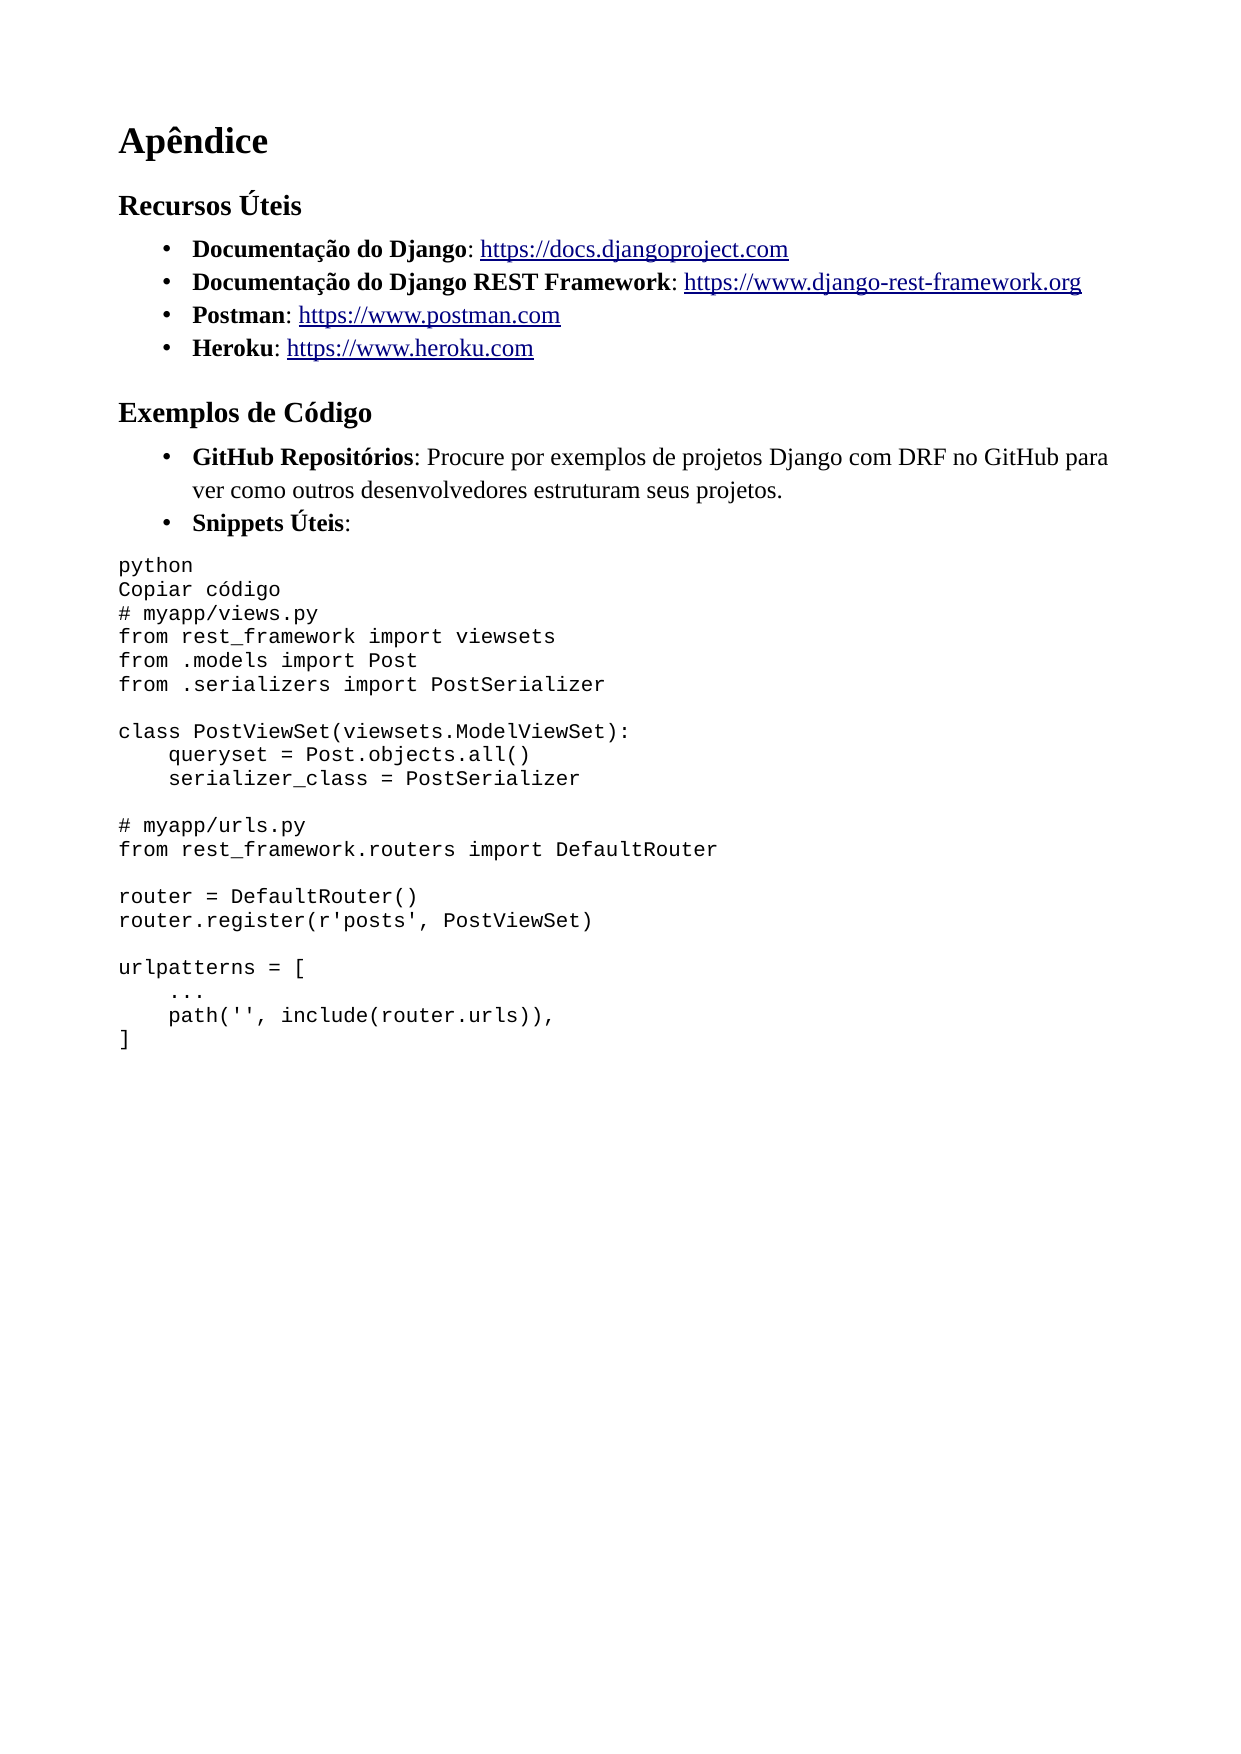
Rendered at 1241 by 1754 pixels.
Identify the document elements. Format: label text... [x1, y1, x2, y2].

text # myapp/urls.py [118, 815, 1122, 839]
list Documentação do Django REST Framework: https://www.django-rest-framework.org [162, 267, 1122, 296]
text from .serializers import PostSerializer [118, 673, 1122, 697]
list GitHub Repositórios: Procure por exemplos de projetos Django com DRF no GitHub para ver como outros desenvolvedores estruturam seus projetos. [162, 442, 1122, 503]
text # myapp/views.py [118, 603, 1122, 626]
subtitle Exemplos de Código [118, 396, 1122, 429]
list Snippets Úteis: [162, 508, 1122, 536]
text ... [118, 981, 1122, 1004]
subtitle Recursos Úteis [118, 188, 1122, 222]
text ] [118, 1028, 1122, 1052]
list Heroku: https://www.heroku.com [162, 333, 1122, 362]
text serializer_class = PostSerializer [118, 768, 1122, 792]
subtitle Apêndice [118, 118, 1122, 161]
text Copiar código [118, 579, 1122, 603]
list Documentação do Django: https://docs.djangoproject.com [162, 234, 1122, 263]
list Postman: https://www.postman.com [162, 300, 1122, 329]
text class PostViewSet(viewsets.ModelViewSet): [118, 721, 1122, 744]
text router = DefaultRouter() [118, 886, 1122, 910]
text from rest_framework import viewsets [118, 626, 1122, 650]
text path('', include(router.urls)), [118, 1004, 1122, 1028]
text from .models import Post [118, 650, 1122, 673]
text urlpatterns = [ [118, 957, 1122, 981]
text router.register(r'posts', PostViewSet) [118, 910, 1122, 934]
text from rest_framework.routers import DefaultRouter [118, 839, 1122, 863]
text python [118, 555, 1122, 579]
text queryset = Post.objects.all() [118, 744, 1122, 768]
